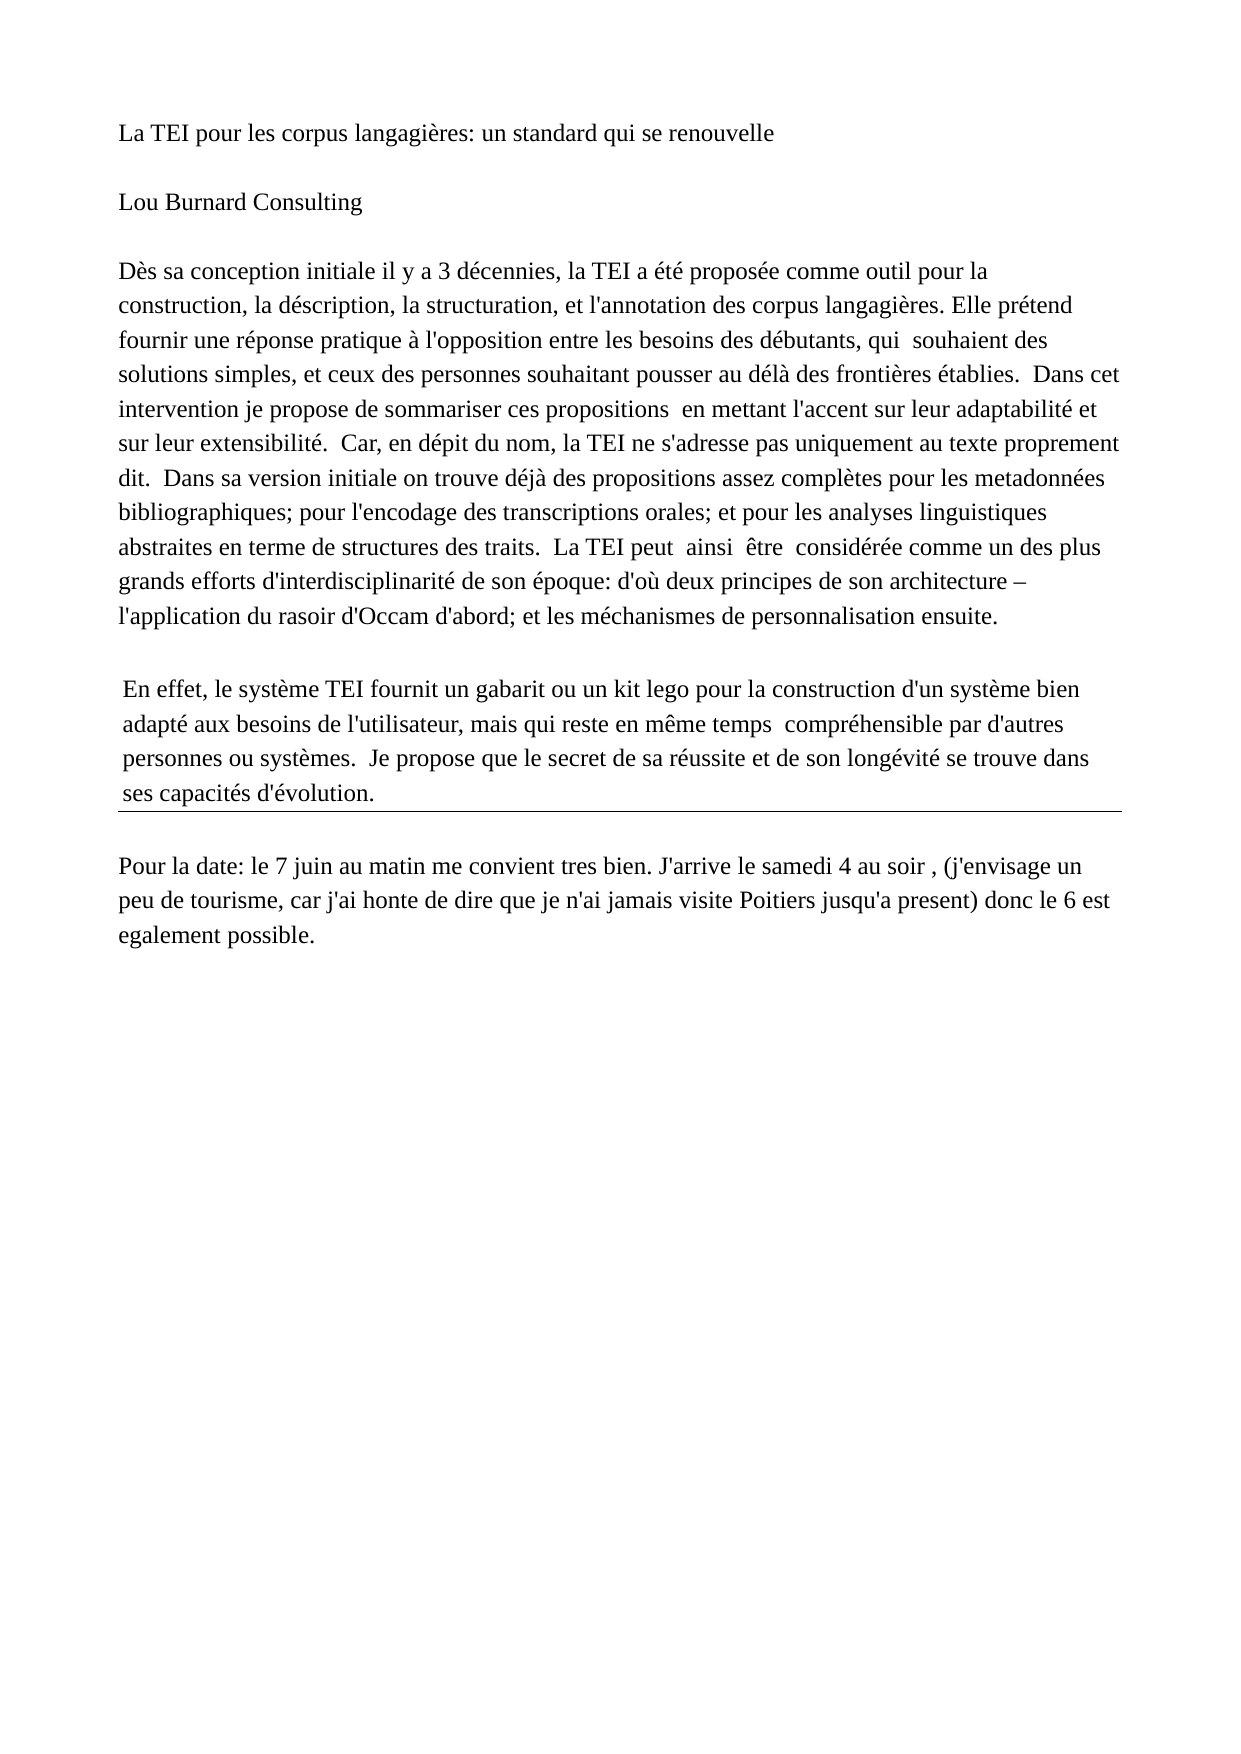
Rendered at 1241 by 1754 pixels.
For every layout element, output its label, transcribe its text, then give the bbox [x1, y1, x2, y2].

text Pour la date: le 7 juin au matin me convient tres bien. J'arrive le samedi 4 au soir , (j'envisage un peu de tourisme, car j'ai honte de dire que je n'ai jamais visite Poitiers jusqu'a present) donc le 6 est egalement possible. [118, 851, 1122, 949]
text Dès sa conception initiale il y a 3 décennies, la TEI a été proposée comme outil pour la construction, la déscription, la structuration, et l'annotation des corpus langagières. Elle prétend fournir une réponse pratique à l'opposition entre les besoins des débutants, qui souhaient des solutions simples, et ceux des personnes souhaitant pousser au délà des frontières établies. Dans cet intervention je propose de sommariser ces propositions en mettant l'accent sur leur adaptabilité et sur leur extensibilité. Car, en dépit du nom, la TEI ne s'adresse pas uniquement au texte proprement dit. Dans sa version initiale on trouve déjà des propositions assez complètes pour les metadonnées bibliographiques; pour l'encodage des transcriptions orales; et pour les analyses linguistiques abstraites en terme de structures des traits. La TEI peut ainsi être considérée comme un des plus grands efforts d'interdisciplinarité de son époque: d'où deux principes de son architecture – l'application du rasoir d'Occam d'abord; et les méchanismes de personnalisation ensuite. [118, 256, 1122, 629]
text La TEI pour les corpus langagières: un standard qui se renouvelle [118, 118, 1122, 147]
text En effet, le système TEI fournit un gabarit ou un kit lego pour la construction d'un système bien adapté aux besoins de l'utilisateur, mais qui reste en même temps compréhensible par d'autres personnes ou systèmes. Je propose que le secret de sa réussite et de son longévité se trouve dans ses capacités d'évolution. [118, 670, 1122, 811]
text Lou Burnard Consulting [118, 187, 1122, 216]
